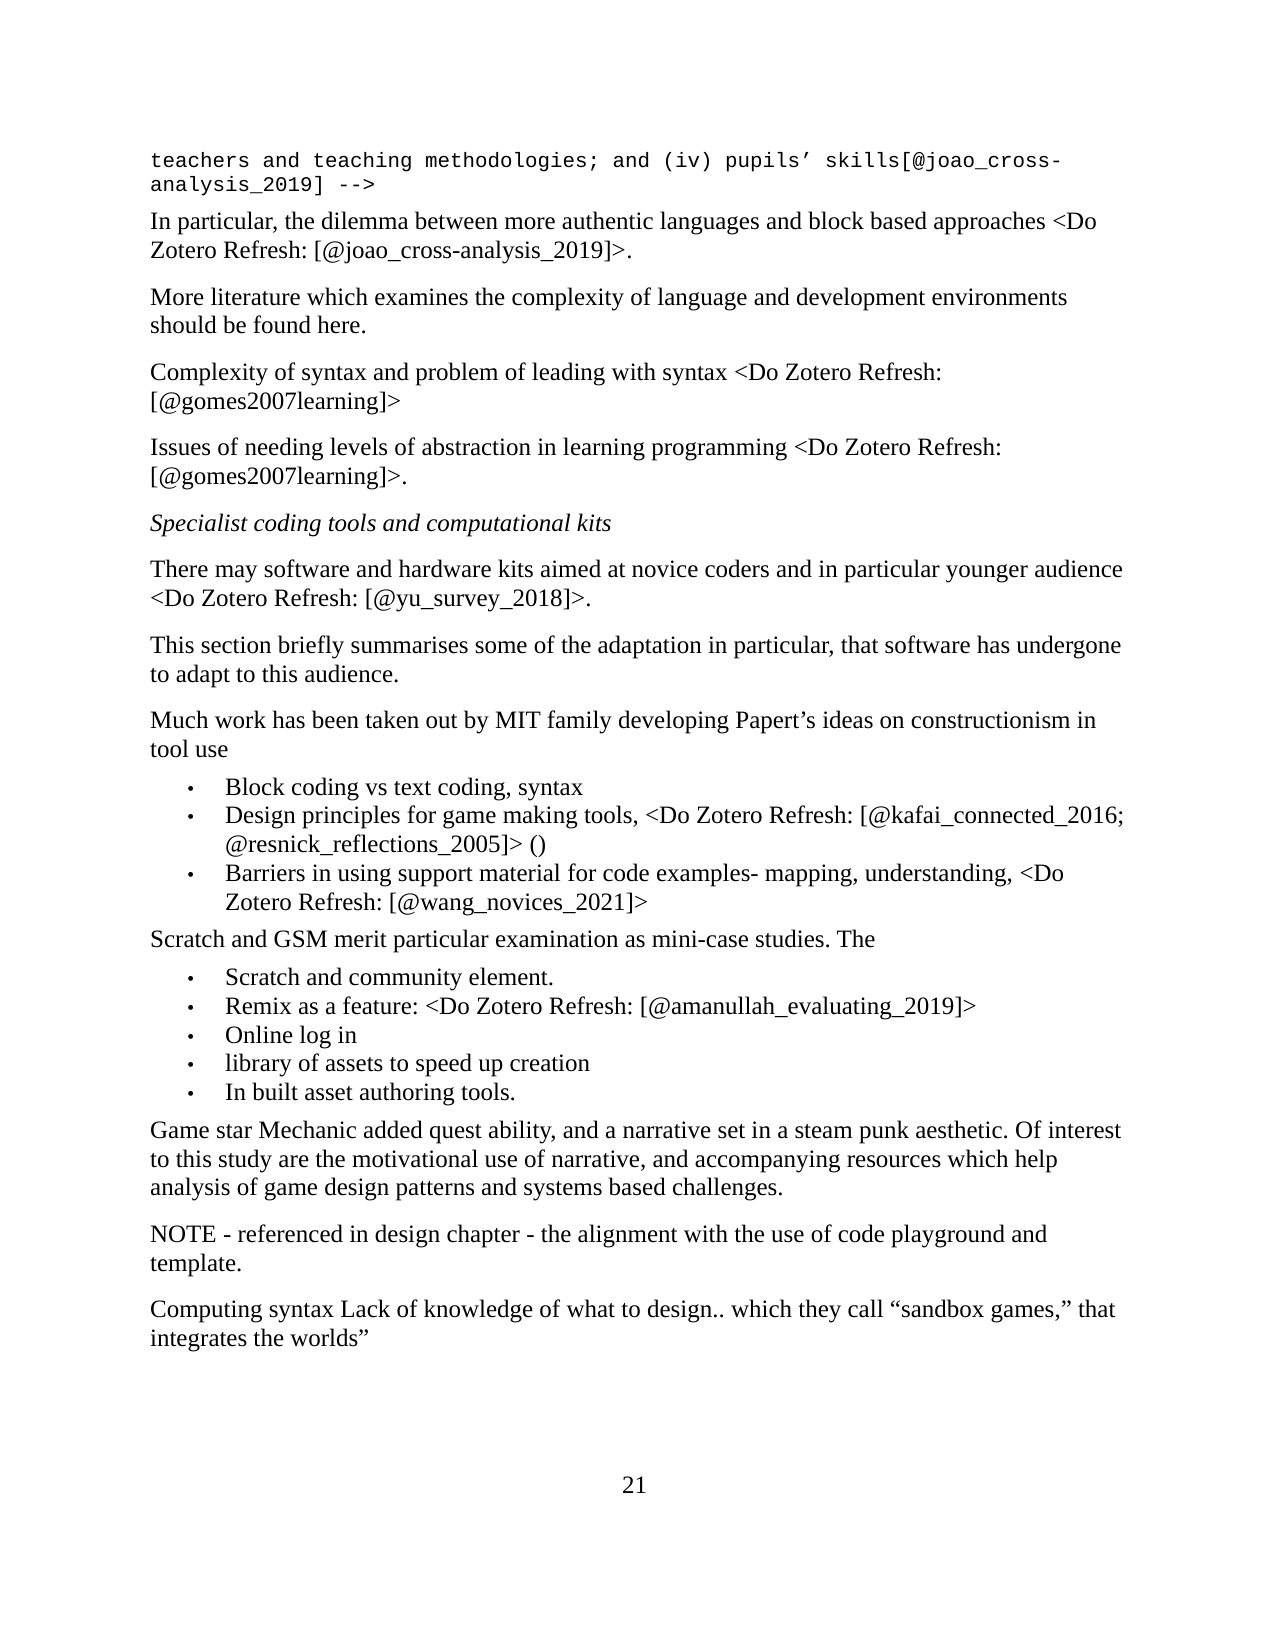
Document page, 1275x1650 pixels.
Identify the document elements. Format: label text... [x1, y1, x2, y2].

text Computing syntax Lack of knowledge of what to design.. which they call “sandbox games,” that integrates the worlds” [150, 1294, 1125, 1352]
list Barriers in using support material for code examples- mapping, understanding, <Do Zotero Refresh: [@wang_novices_2021]> [187, 858, 1125, 916]
list Block coding vs text coding, syntax [187, 772, 1125, 801]
list Scratch and community element. [187, 962, 1125, 991]
text Much work has been taken out by MIT family developing Papert’s ideas on constructionism in tool use [150, 705, 1125, 763]
text In particular, the dilemma between more authentic languages and block based approaches <Do Zotero Refresh: [@joao_cross-analysis_2019]>. [150, 206, 1125, 264]
list library of assets to speed up creation [187, 1048, 1125, 1077]
text NOTE - referenced in design chapter - the alignment with the use of code playground and template. [150, 1219, 1125, 1277]
list In built asset authoring tools. [187, 1077, 1125, 1106]
text Complexity of syntax and problem of leading with syntax <Do Zotero Refresh: [@gomes2007learning]> [150, 357, 1125, 414]
list Design principles for game making tools, <Do Zotero Refresh: [@kafai_connected_2016; @resnick_reflections_2005]> () [187, 801, 1125, 858]
list Remix as a feature: <Do Zotero Refresh: [@amanullah_evaluating_2019]> [187, 991, 1125, 1020]
text More literature which examines the complexity of language and development environments should be found here. [150, 282, 1125, 339]
text Scratch and GSM merit particular examination as mini-case studies. The [150, 924, 1125, 953]
text There may software and hardware kits aimed at novice coders and in particular younger audience <Do Zotero Refresh: [@yu_survey_2018]>. [150, 554, 1125, 612]
text This section briefly summarises some of the adaptation in particular, that software has undergone to adapt to this audience. [150, 630, 1125, 687]
text Specialist coding tools and computational kits [150, 508, 1125, 537]
list Online log in [187, 1020, 1125, 1048]
text teachers and teaching methodologies; and (iv) pupils’ skills[@joao_cross-analysis_2019] --> [150, 150, 1125, 197]
text Issues of needing levels of abstraction in learning programming <Do Zotero Refresh: [@gomes2007learning]>. [150, 432, 1125, 490]
text Game star Mechanic added quest ability, and a narrative set in a steam punk aesthetic. Of interest to this study are the motivational use of narrative, and accompanying resources which help analysis of game design patterns and systems based challenges. [150, 1115, 1125, 1201]
